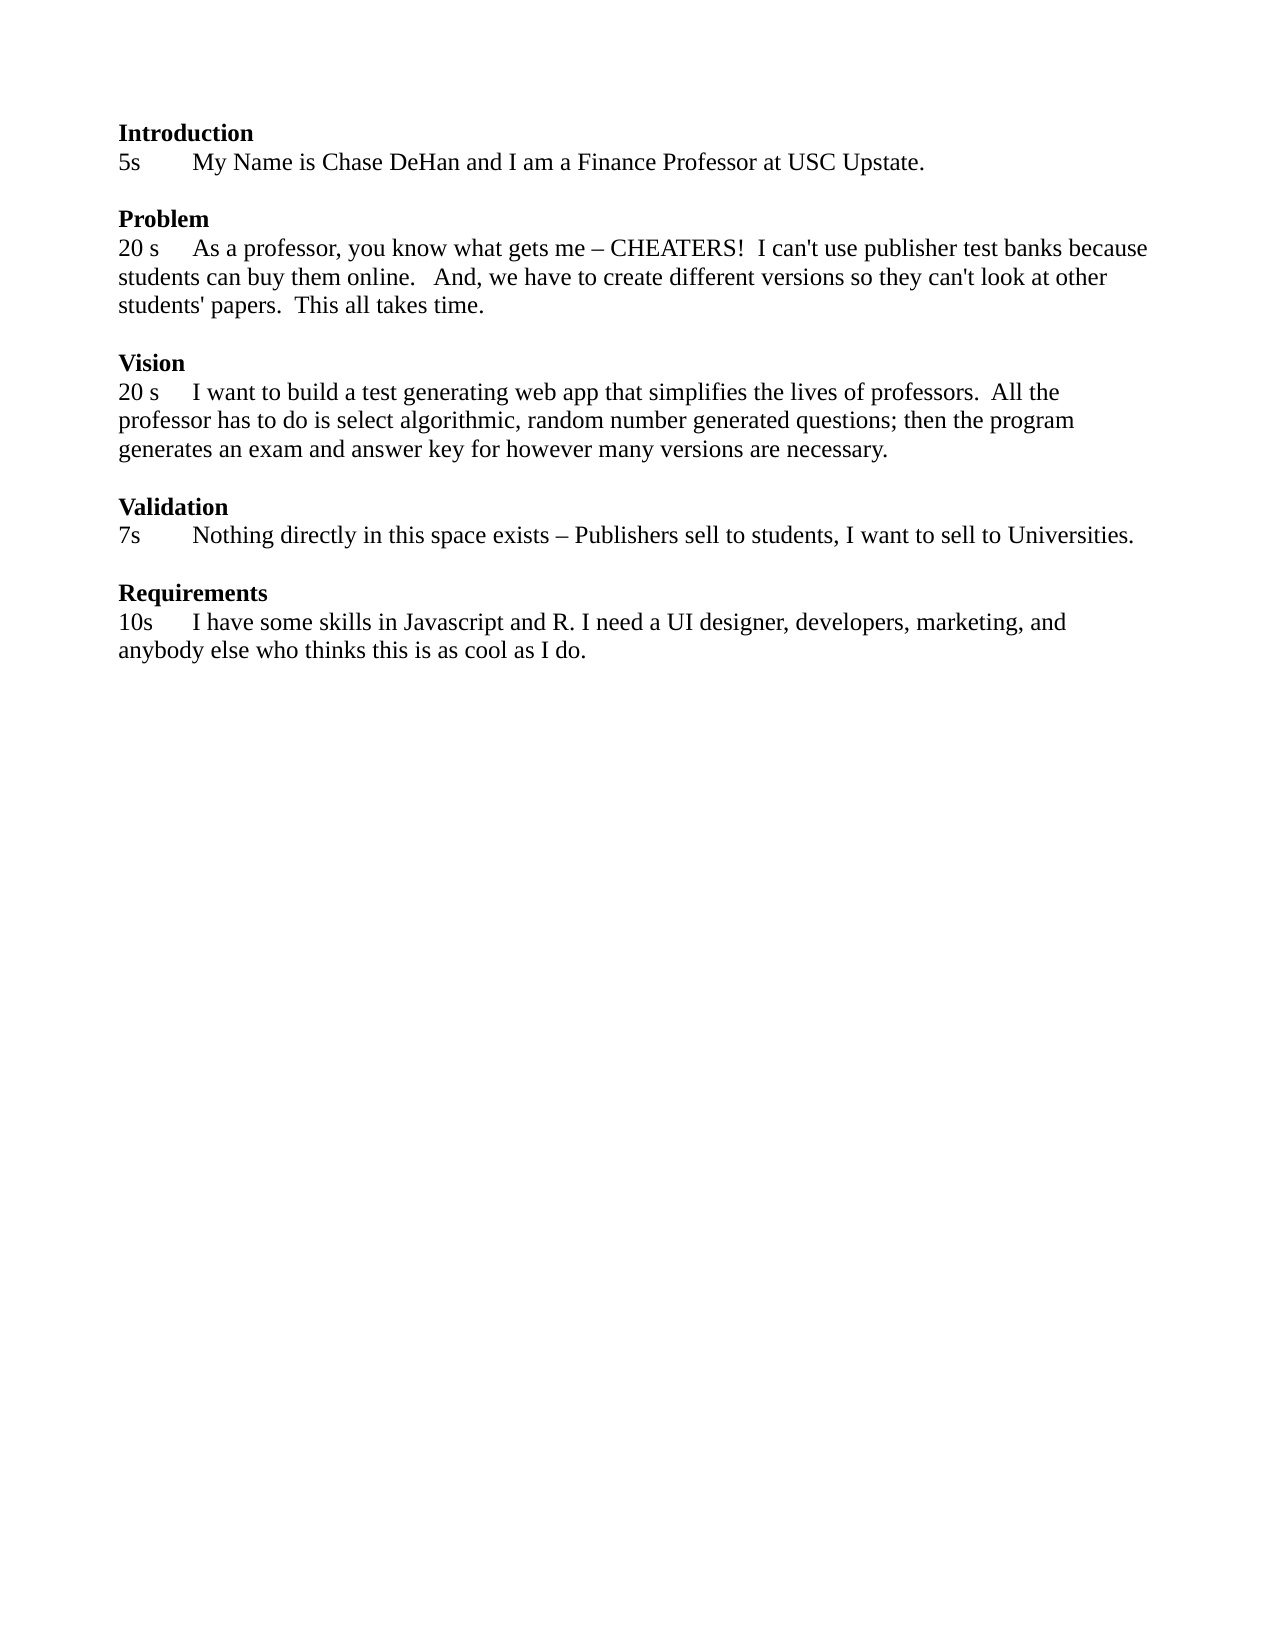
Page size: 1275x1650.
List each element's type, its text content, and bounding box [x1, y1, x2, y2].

text Requirements [118, 578, 1157, 607]
text Validation [118, 492, 1157, 521]
text 10s I have some skills in Javascript and R. I need a UI designer, developers, marketing, and anybody else who thinks this is as cool as I do. [118, 607, 1157, 664]
text 20 s I want to build a test generating web app that simplifies the lives of professors. All the professor has to do is select algorithmic, random number generated questions; then the program generates an exam and answer key for however many versions are necessary. [118, 377, 1157, 463]
text 7s Nothing directly in this space exists – Publishers sell to students, I want to sell to Universities. [118, 521, 1157, 549]
text Introduction [118, 118, 1157, 147]
text Vision [118, 348, 1157, 377]
text 20 s As a professor, you know what gets me – CHEATERS! I can't use publisher test banks because students can buy them online. And, we have to create different versions so they can't look at other students' papers. This all takes time. [118, 233, 1157, 319]
text 5s My Name is Chase DeHan and I am a Finance Professor at USC Upstate. [118, 147, 1157, 176]
text Problem [118, 204, 1157, 233]
